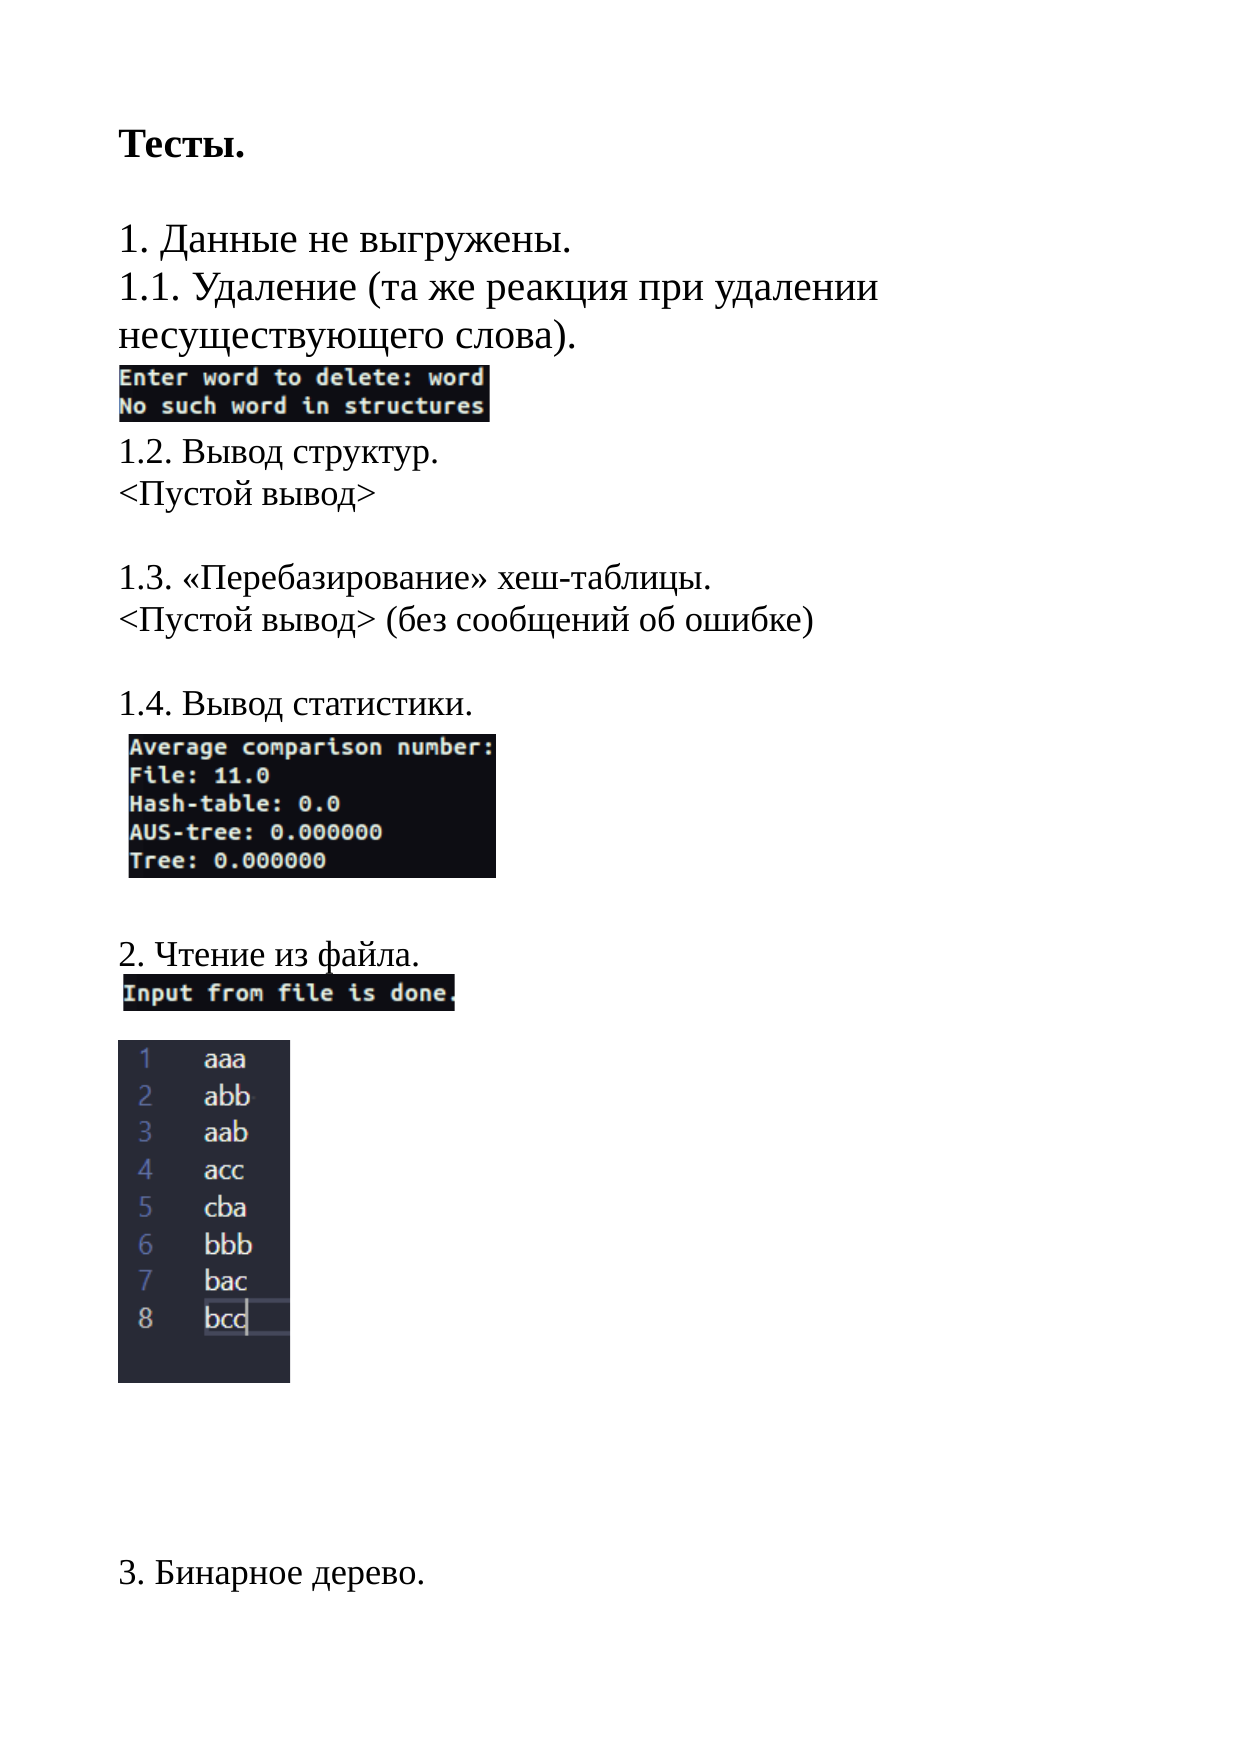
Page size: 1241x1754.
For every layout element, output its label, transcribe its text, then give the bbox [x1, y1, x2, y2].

text 1.2. Вывод структур. [118, 429, 1122, 471]
text 1.4. Вывод статистики. [118, 681, 1122, 723]
text <Пустой вывод> [118, 471, 1122, 513]
text 1. Данные не выгружены. [118, 214, 1122, 262]
text <Пустой вывод> (без сообщений об ошибке) [118, 597, 1122, 639]
text 2. Чтение из файла. [118, 932, 1122, 974]
text 1.3. «Перебазирование» хеш-таблицы. [118, 555, 1122, 597]
text 3. Бинарное дерево. [118, 1550, 1122, 1592]
text Тесты. [118, 118, 1122, 166]
text 1.1. Удаление (та же реакция при удалении несуществующего слова). [118, 262, 1122, 358]
